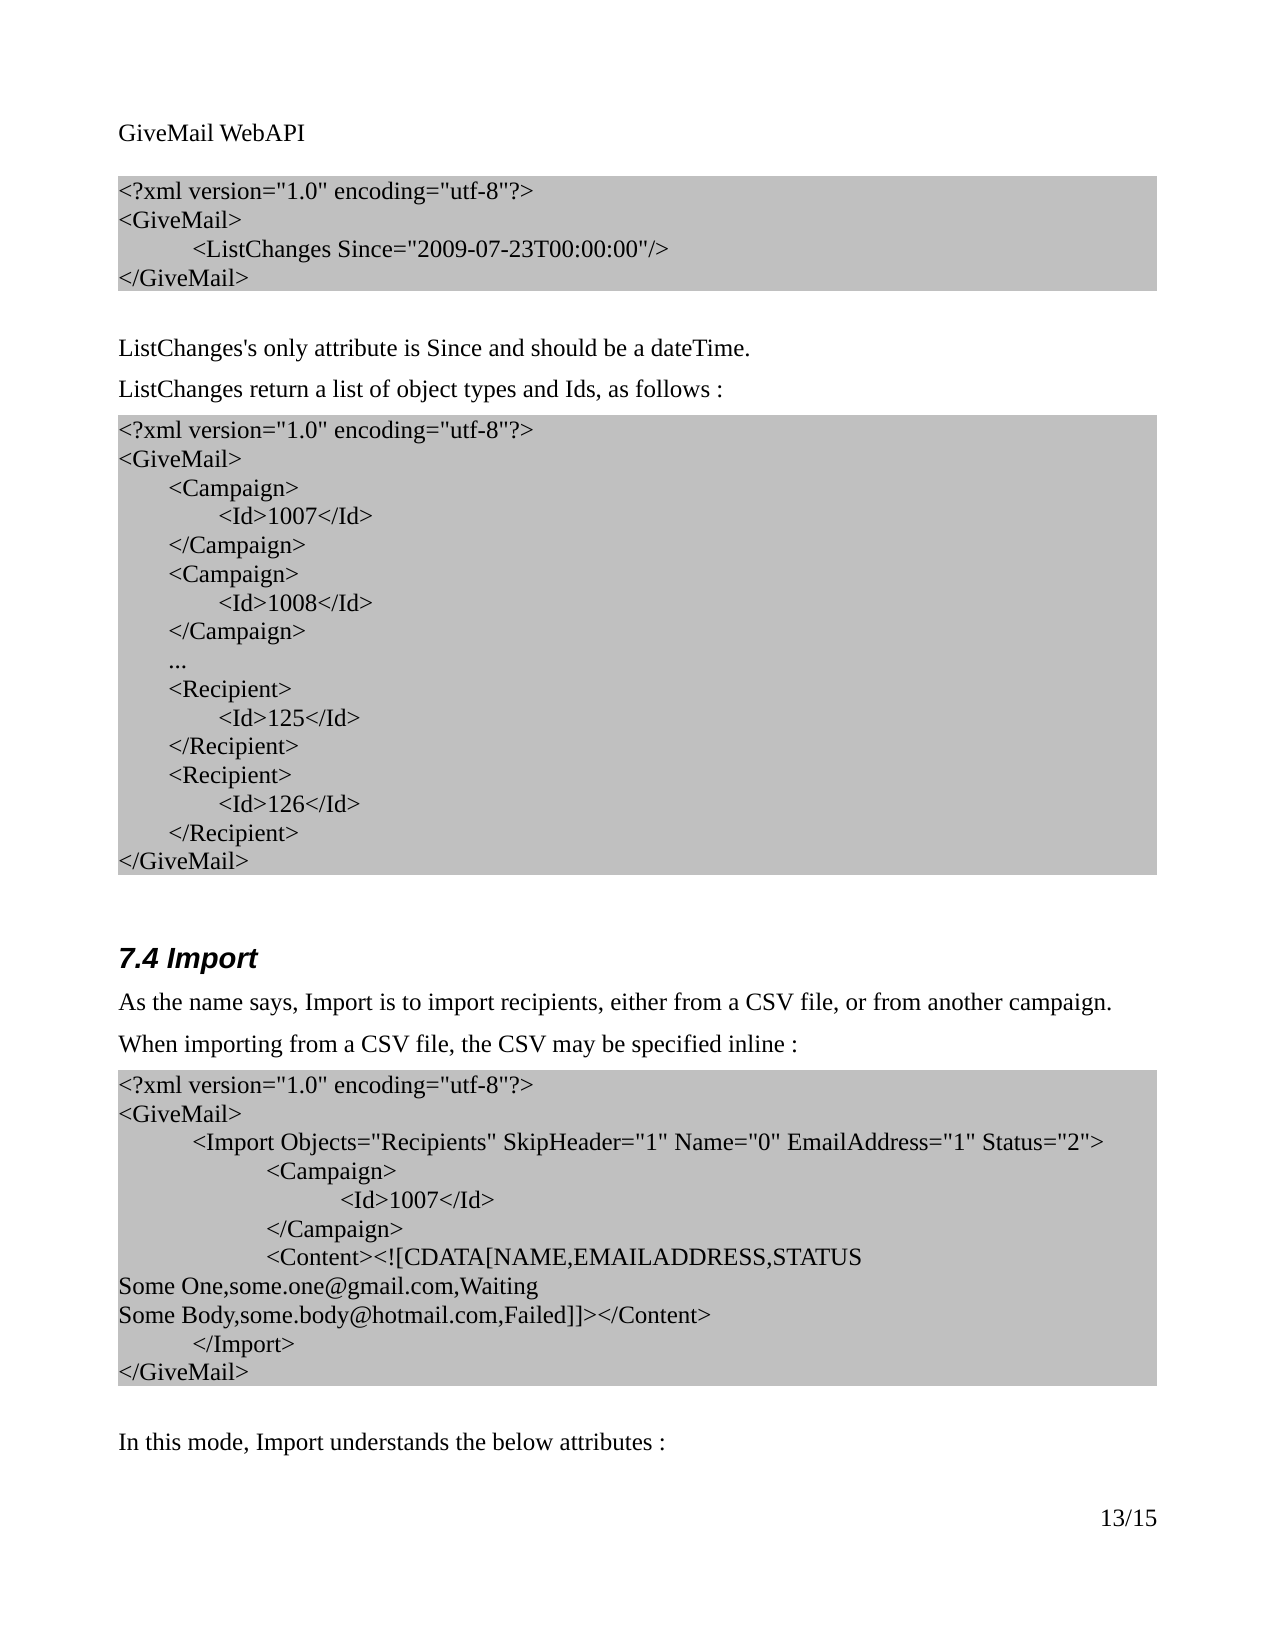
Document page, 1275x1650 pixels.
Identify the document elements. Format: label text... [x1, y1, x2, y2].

text <GiveMail> [118, 444, 1157, 473]
text <Id>126</Id> [118, 789, 1157, 818]
text <?xml version="1.0" encoding="utf-8"?> [118, 415, 1157, 444]
text </GiveMail> [118, 1357, 1157, 1386]
text Some One,some.one@gmail.com,Waiting [118, 1271, 1157, 1300]
text </Recipient> [118, 818, 1157, 846]
text <Import Objects="Recipients" SkipHeader="1" Name="0" EmailAddress="1" Status="2"> [118, 1127, 1157, 1156]
text <ListChanges Since="2009-07-23T00:00:00"/> [118, 234, 1157, 263]
text ListChanges return a list of object types and Ids, as follows : [118, 374, 1157, 403]
text </Import> [118, 1329, 1157, 1357]
text </Campaign> [118, 530, 1157, 559]
text ListChanges's only attribute is Since and should be a dateTime. [118, 333, 1157, 361]
text Some Body,some.body@hotmail.com,Failed]]></Content> [118, 1300, 1157, 1329]
text <?xml version="1.0" encoding="utf-8"?> [118, 1070, 1157, 1099]
text <Id>125</Id> [118, 703, 1157, 731]
text <?xml version="1.0" encoding="utf-8"?> [118, 176, 1157, 205]
text <Content><![CDATA[NAME,EMAILADDRESS,STATUS [118, 1242, 1157, 1271]
text <Campaign> [118, 473, 1157, 501]
text </GiveMail> [118, 263, 1157, 291]
text <Campaign> [118, 559, 1157, 588]
text <Recipient> [118, 760, 1157, 789]
text </Recipient> [118, 731, 1157, 760]
text <Campaign> [118, 1156, 1157, 1185]
text </Campaign> [118, 1214, 1157, 1242]
text <Id>1008</Id> [118, 588, 1157, 616]
text <Id>1007</Id> [118, 1185, 1157, 1214]
text </Campaign> [118, 616, 1157, 645]
text <Id>1007</Id> [118, 501, 1157, 530]
text As the name says, Import is to import recipients, either from a CSV file, or from another campaign. [118, 987, 1157, 1016]
text </GiveMail> [118, 846, 1157, 875]
text <GiveMail> [118, 1099, 1157, 1127]
text <GiveMail> [118, 205, 1157, 234]
text In this mode, Import understands the below attributes : [118, 1427, 1157, 1456]
text ... [118, 645, 1157, 674]
text When importing from a CSV file, the CSV may be specified inline : [118, 1029, 1157, 1057]
text <Recipient> [118, 674, 1157, 703]
subtitle 7.4 Import [118, 941, 1157, 975]
